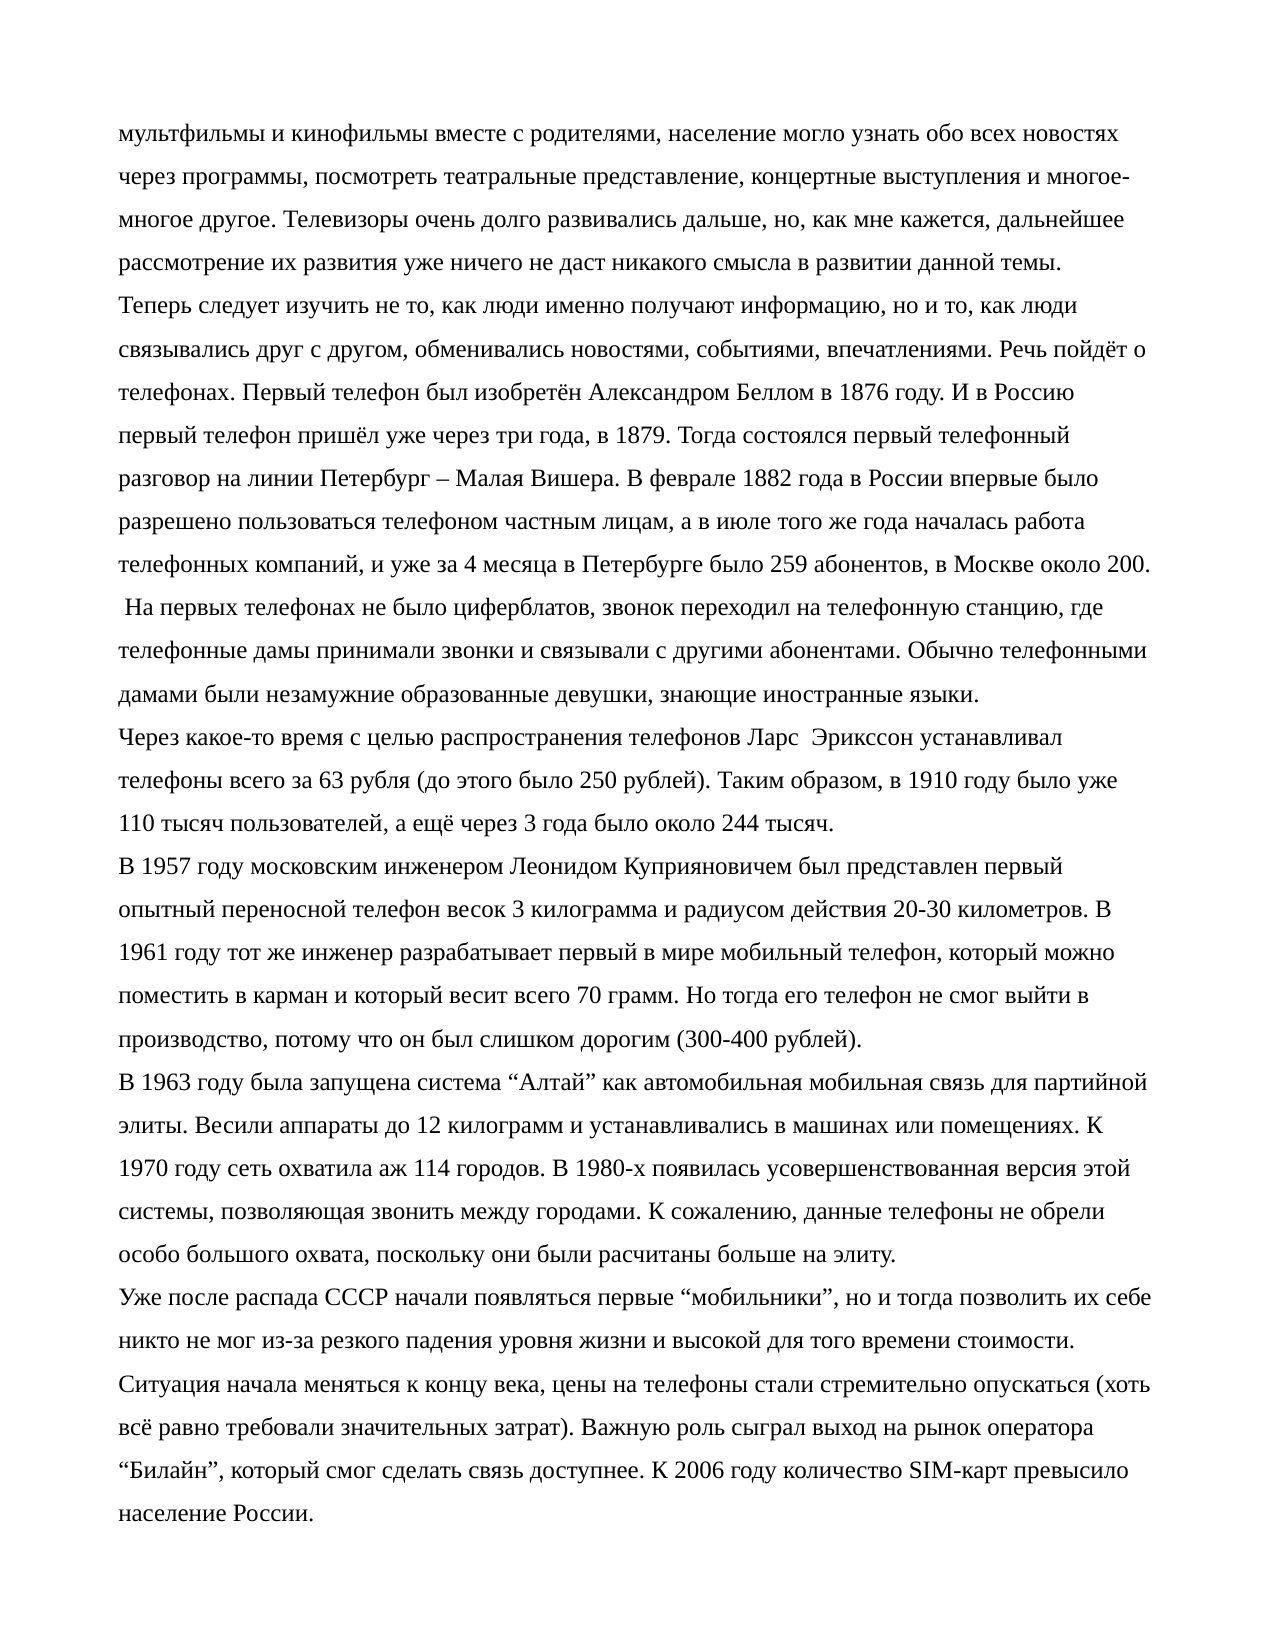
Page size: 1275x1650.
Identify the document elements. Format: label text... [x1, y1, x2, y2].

text На первых телефонах не было циферблатов, звонок переходил на телефонную станцию, где телефонные дамы принимали звонки и связывали с другими абонентами. Обычно телефонными дамами были незамужние образованные девушки, знающие иностранные языки. [118, 592, 1157, 707]
text Уже после распада СССР начали появляться первые “мобильники”, но и тогда позволить их себе никто не мог из-за резкого падения уровня жизни и высокой для того времени стоимости. [118, 1282, 1157, 1354]
text Ситуация начала меняться к концу века, цены на телефоны стали стремительно опускаться (хоть всё равно требовали значительных затрат). Важную роль сыграл выход на рынок оператора “Билайн”, который смог сделать связь доступнее. К 2006 году количество SIM-карт превысило население России. [118, 1369, 1157, 1527]
text Через какое-то время с целью распространения телефонов Ларс Эрикссон устанавливал телефоны всего за 63 рубля (до этого было 250 рублей). Таким образом, в 1910 году было уже 110 тысяч пользователей, а ещё через 3 года было около 244 тысяч. [118, 722, 1157, 837]
text Теперь следует изучить не то, как люди именно получают информацию, но и то, как люди связывались друг с другом, обменивались новостями, событиями, впечатлениями. Речь пойдёт о телефонах. Первый телефон был изобретён Александром Беллом в 1876 году. И в Россию первый телефон пришёл уже через три года, в 1879. Тогда состоялся первый телефонный разговор на линии Петербург – Малая Вишера. В феврале 1882 года в России впервые было разрешено пользоваться телефоном частным лицам, а в июле того же года началась работа телефонных компаний, и уже за 4 месяца в Петербурге было 259 абонентов, в Москве около 200. [118, 291, 1157, 578]
text В 1957 году московским инженером Леонидом Куприяновичем был представлен первый опытный переносной телефон весок 3 килограмма и радиусом действия 20-30 километров. В 1961 году тот же инженер разрабатывает первый в мире мобильный телефон, который можно поместить в карман и который весит всего 70 грамм. Но тогда его телефон не смог выйти в производство, потому что он был слишком дорогим (300-400 рублей). [118, 851, 1157, 1052]
text мультфильмы и кинофильмы вместе с родителями, население могло узнать обо всех новостях через программы, посмотреть театральные представление, концертные выступления и многое-многое другое. Телевизоры очень долго развивались дальше, но, как мне кажется, дальнейшее рассмотрение их развития уже ничего не даст никакого смысла в развитии данной темы. [118, 118, 1157, 276]
text В 1963 году была запущена система “Алтай” как автомобильная мобильная связь для партийной элиты. Весили аппараты до 12 килограмм и устанавливались в машинах или помещениях. К 1970 году сеть охватила аж 114 городов. В 1980-х появилась усовершенствованная версия этой системы, позволяющая звонить между городами. К сожалению, данные телефоны не обрели особо большого охвата, поскольку они были расчитаны больше на элиту. [118, 1067, 1157, 1268]
